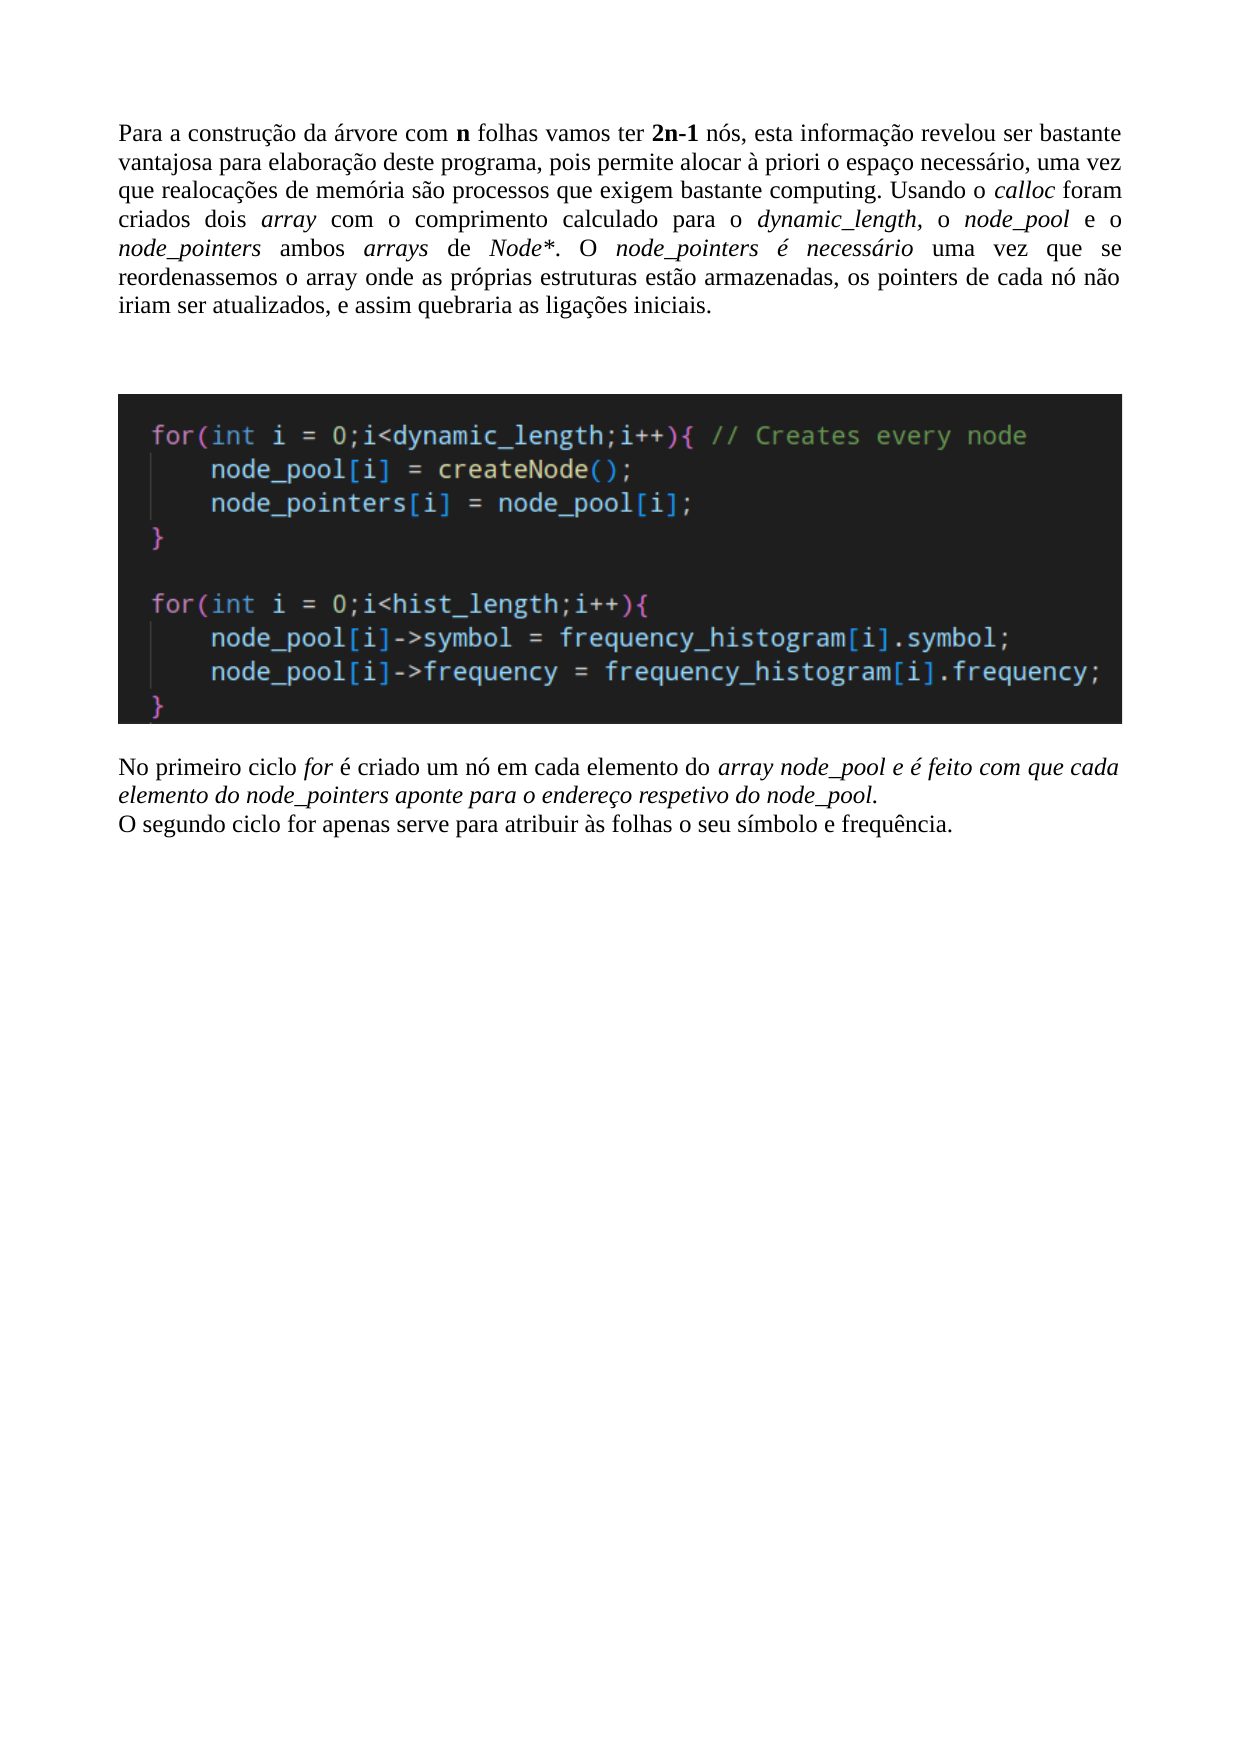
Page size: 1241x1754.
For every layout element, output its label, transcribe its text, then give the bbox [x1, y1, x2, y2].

picture [118, 394, 1123, 724]
text No primeiro ciclo for é criado um nó em cada elemento do array node_pool e é feito com que cada elemento do node_pointers aponte para o endereço respetivo do node_pool. [118, 752, 1122, 809]
text O segundo ciclo for apenas serve para atribuir às folhas o seu símbolo e frequência. [118, 809, 1122, 838]
text Para a construção da árvore com n folhas vamos ter 2n-1 nós, esta informação revelou ser bastante vantajosa para elaboração deste programa, pois permite alocar à priori o espaço necessário, uma vez que realocações de memória são processos que exigem bastante computing. Usando o calloc foram criados dois array com o comprimento calculado para o dynamic_length, o node_pool e o node_pointers ambos arrays de Node*. O node_pointers é necessário uma vez que se reordenassemos o array onde as próprias estruturas estão armazenadas, os pointers de cada nó não iriam ser atualizados, e assim quebraria as ligações iniciais. [118, 118, 1122, 319]
